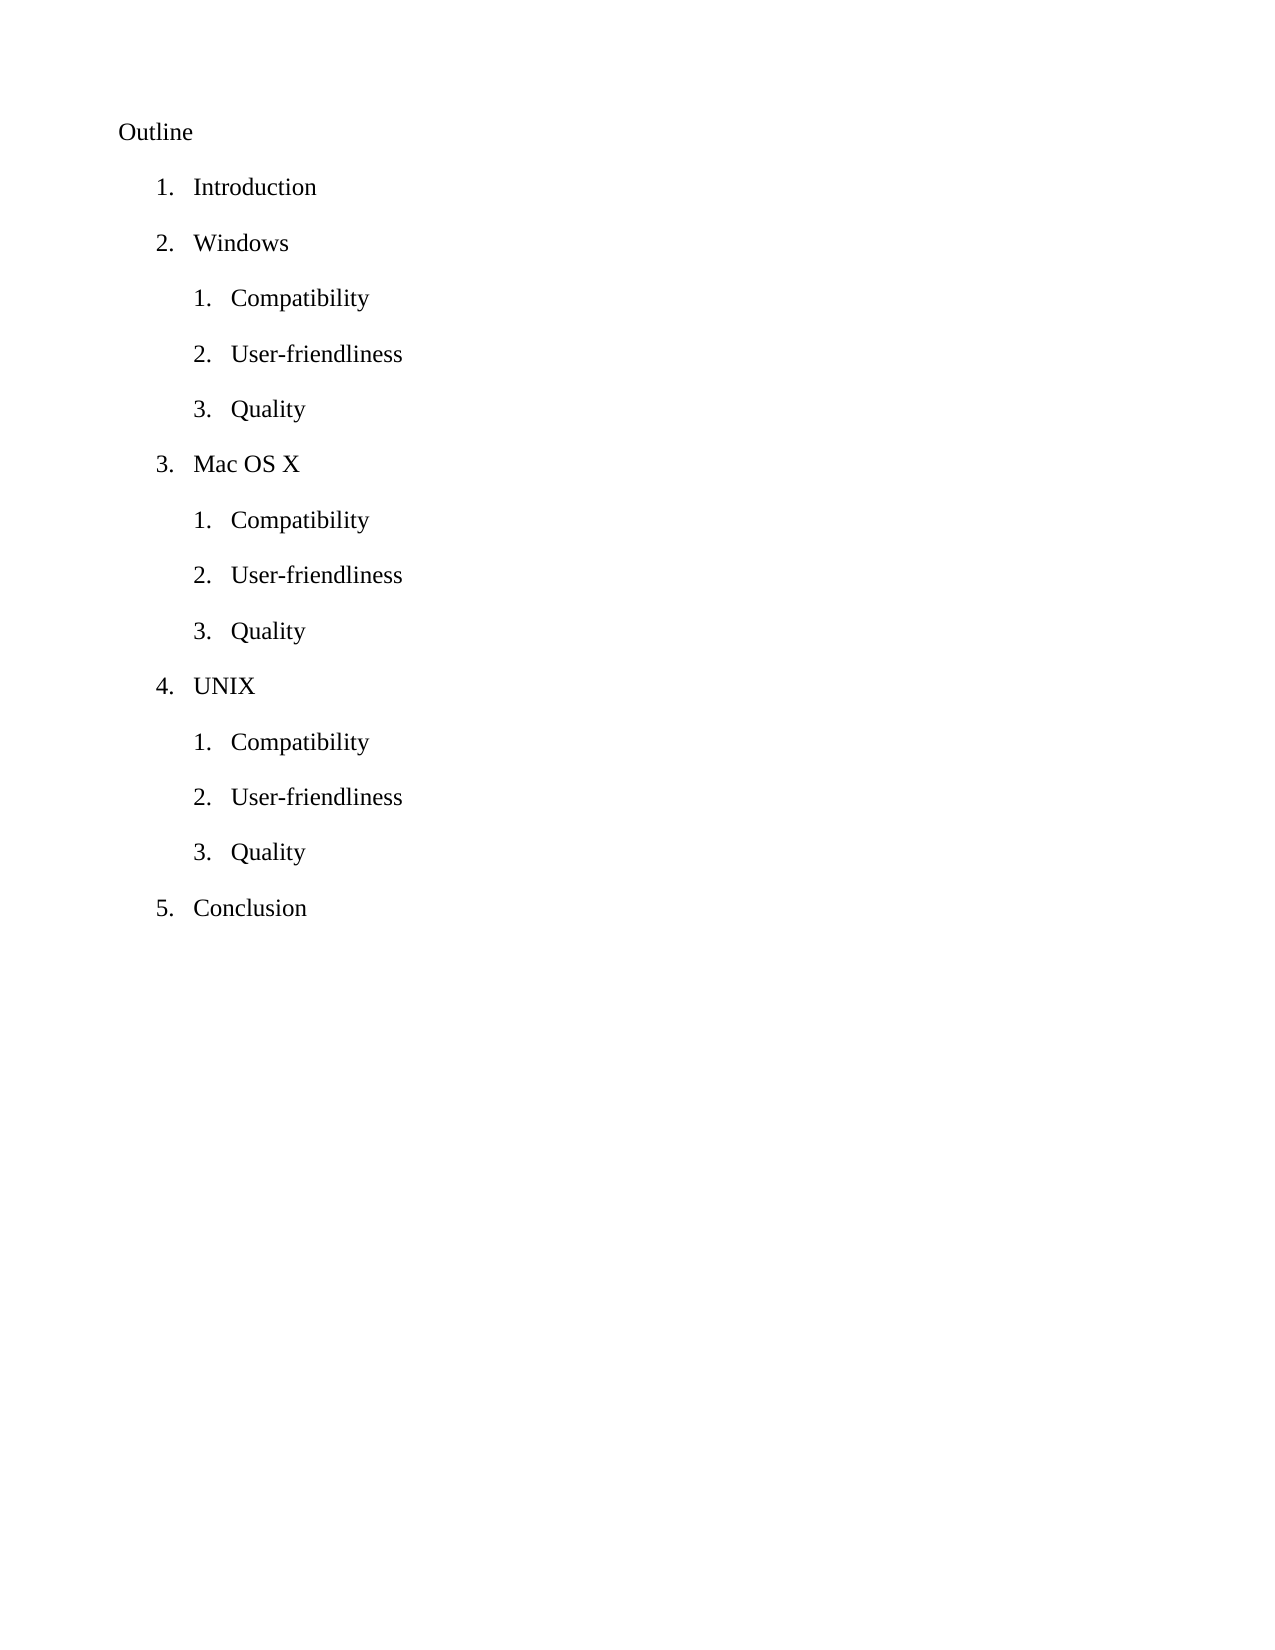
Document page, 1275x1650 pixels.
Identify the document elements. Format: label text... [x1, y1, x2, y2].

list Windows [156, 229, 1157, 257]
list Compatibility [193, 506, 1157, 534]
list User-friendliness [193, 340, 1157, 367]
list Mac OS X [156, 451, 1157, 478]
list Quality [193, 395, 1157, 423]
list Compatibility [193, 728, 1157, 755]
list Quality [193, 838, 1157, 866]
text Outline [118, 118, 1157, 146]
list UNIX [156, 672, 1157, 700]
list User-friendliness [193, 783, 1157, 811]
list User-friendliness [193, 561, 1157, 589]
list Quality [193, 617, 1157, 644]
list Conclusion [156, 894, 1157, 922]
list Introduction [156, 173, 1157, 201]
list Compatibility [193, 284, 1157, 312]
